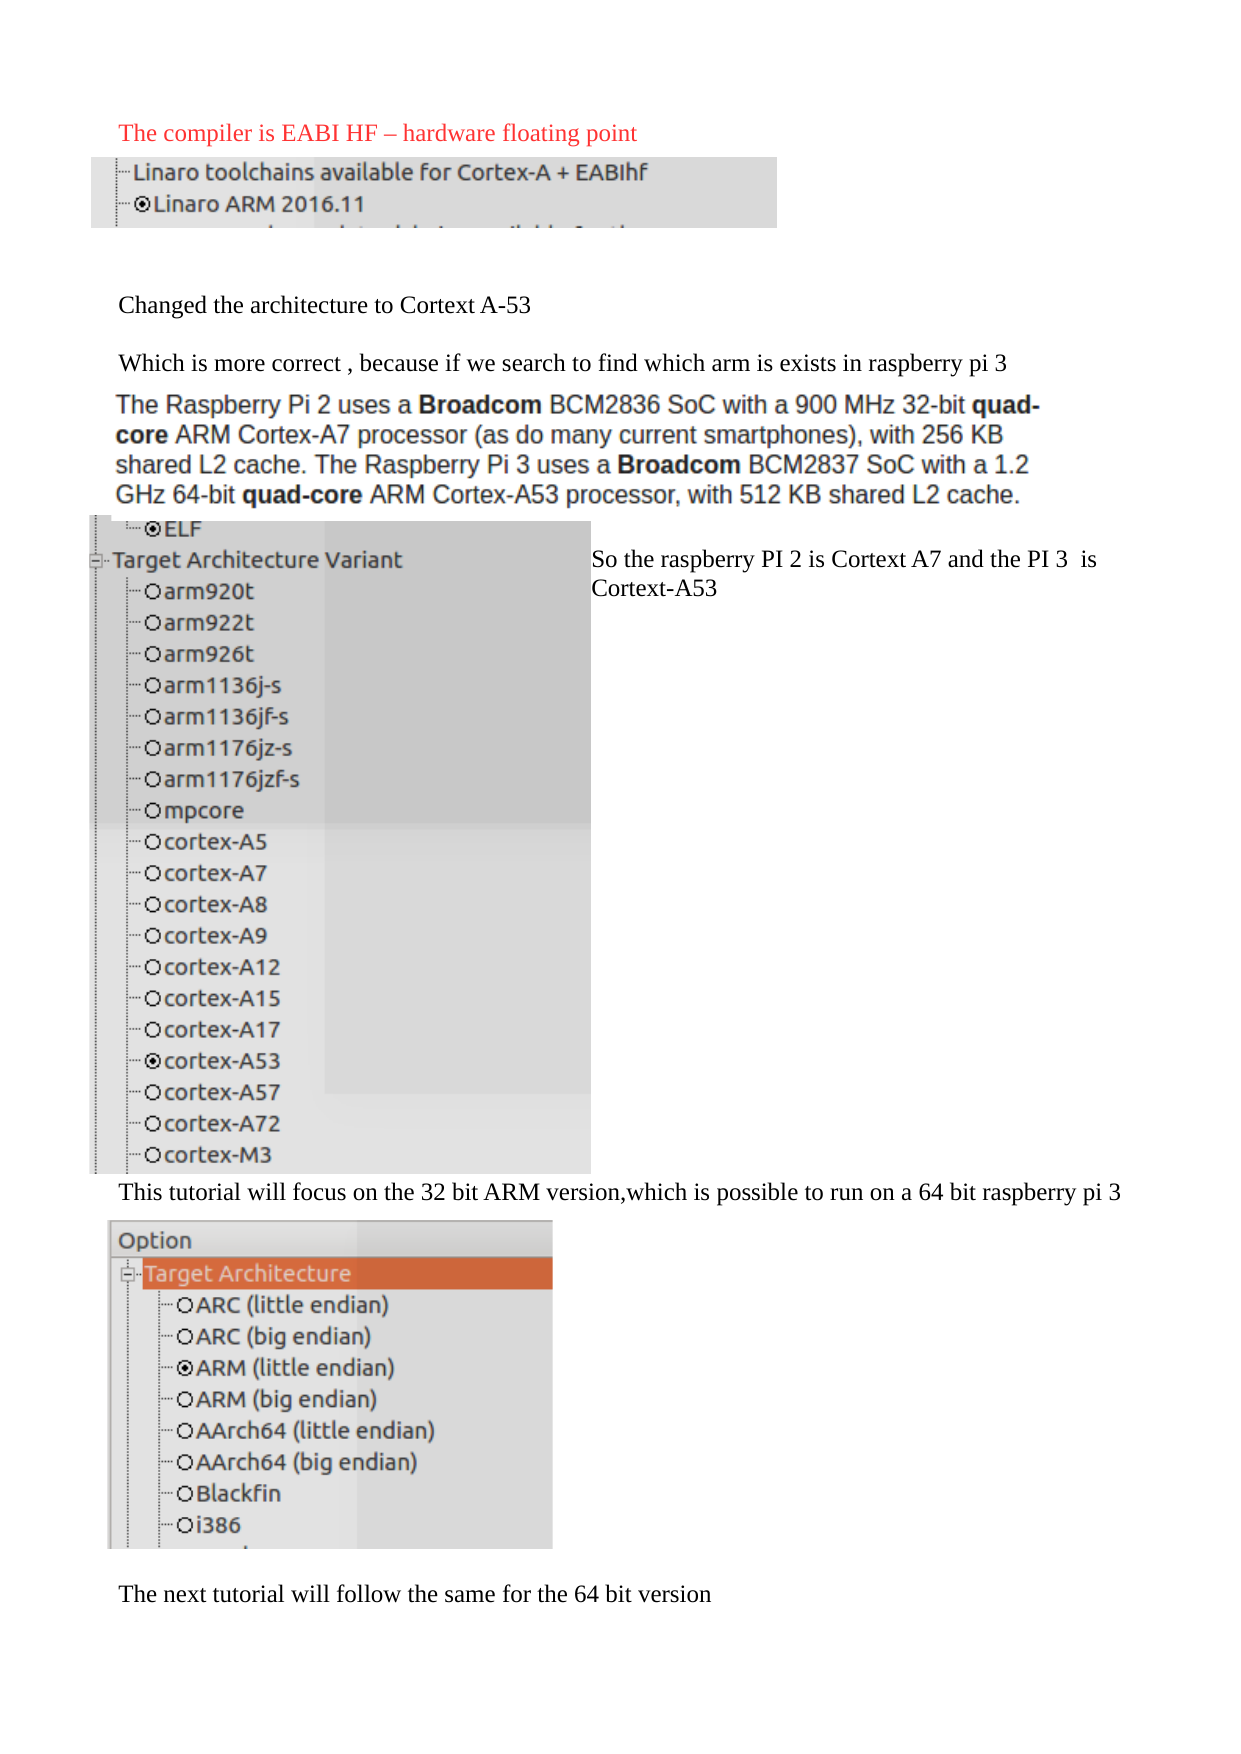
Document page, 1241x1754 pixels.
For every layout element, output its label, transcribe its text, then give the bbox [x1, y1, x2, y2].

text So the raspberry PI 2 is Cortext A7 and the PI 3 is Cortext-A53 [591, 377, 1122, 602]
picture [91, 157, 777, 228]
text This tutorial will focus on the 32 bit ARM version,which is possible to run on a 64 bit raspberry pi 3 [118, 1177, 1122, 1206]
picture [107, 1220, 553, 1549]
picture [89, 377, 1074, 1174]
text The compiler is EABI HF – hardware floating point [118, 118, 1122, 147]
text Changed the architecture to Cortext A-53 [118, 291, 1122, 319]
text The next tutorial will follow the same for the 64 bit version [118, 1579, 1122, 1608]
text Which is more correct , because if we search to find which arm is exists in raspberry pi 3 [118, 348, 1122, 377]
